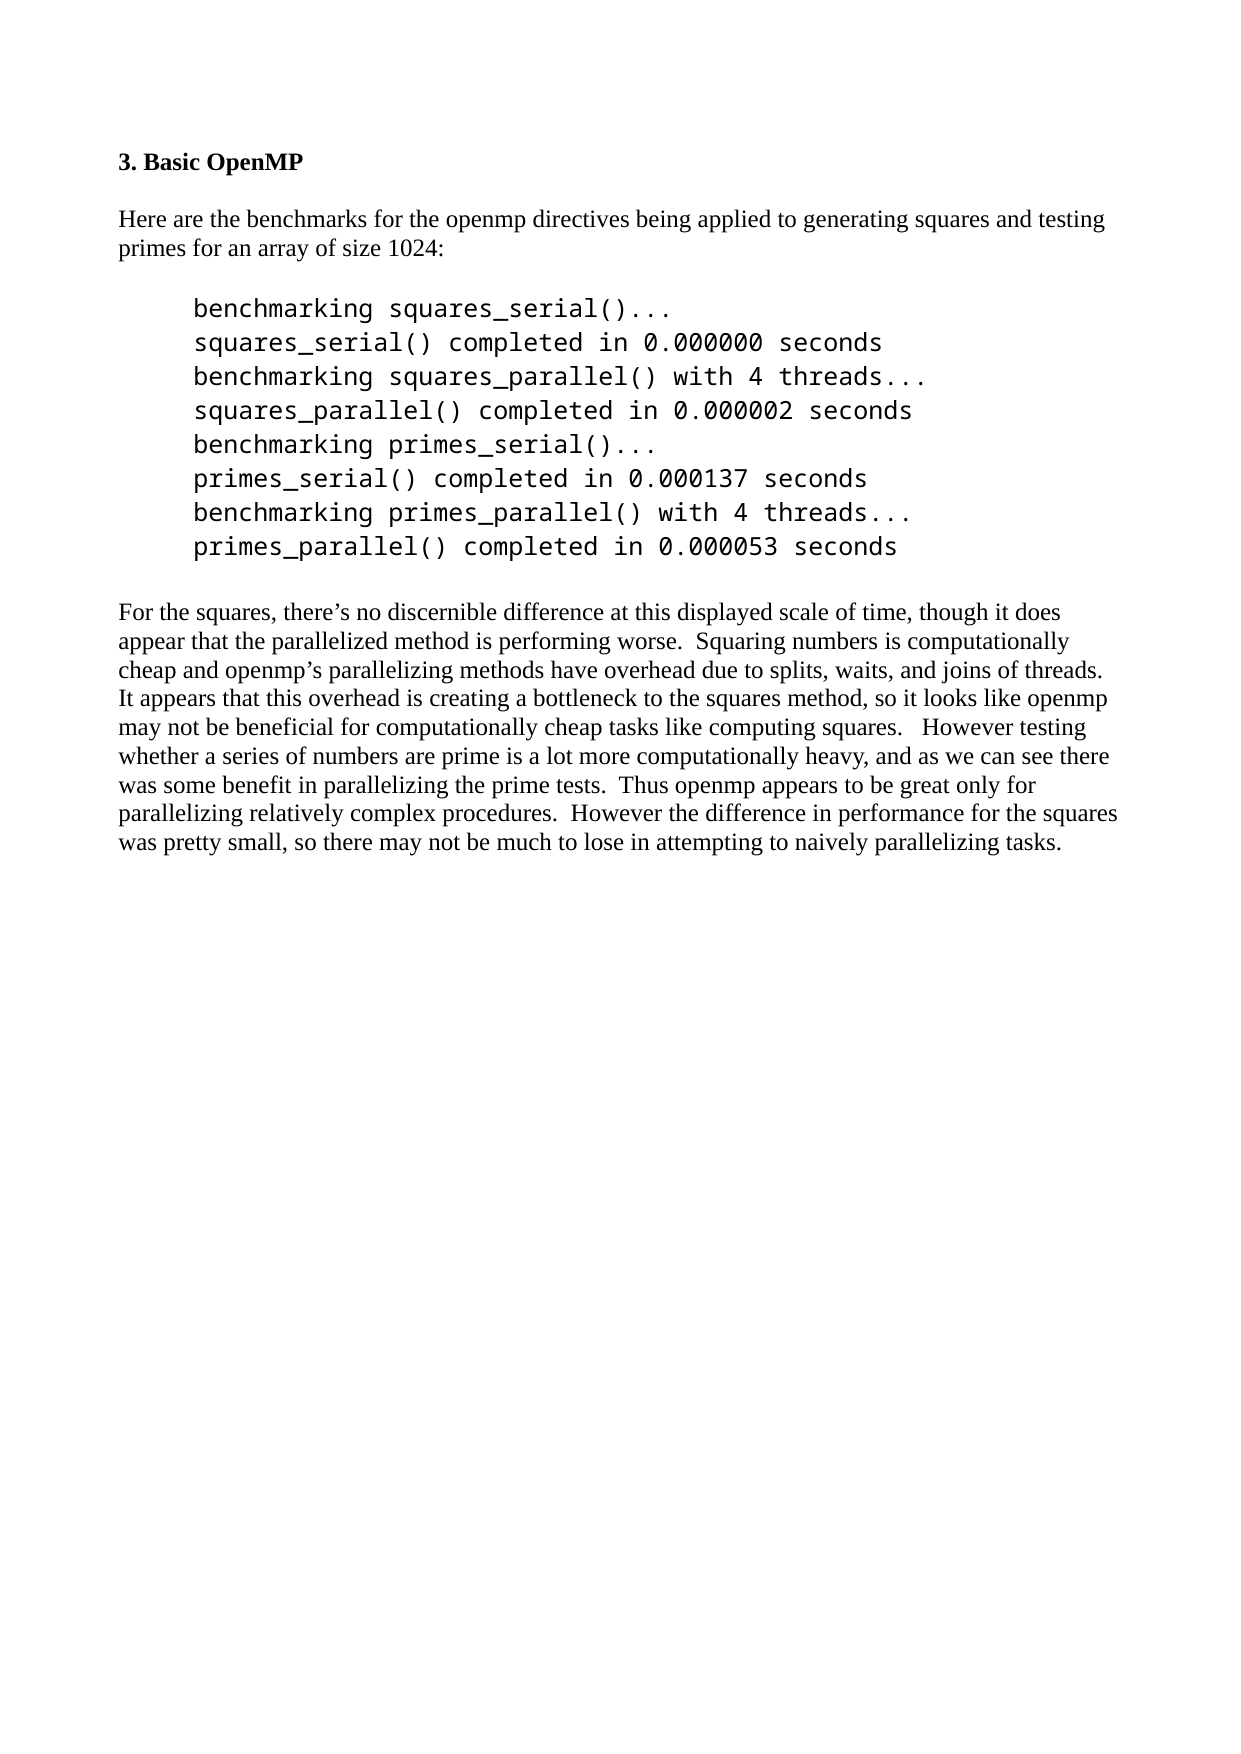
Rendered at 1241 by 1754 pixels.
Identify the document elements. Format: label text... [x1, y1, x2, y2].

text primes_serial() completed in 0.000137 seconds [193, 461, 1122, 495]
text Here are the benchmarks for the openmp directives being applied to generating squares and testing primes for an array of size 1024: [118, 204, 1122, 262]
text squares_parallel() completed in 0.000002 seconds [193, 393, 1122, 427]
text benchmarking squares_serial()... [193, 291, 1122, 325]
text benchmarking squares_parallel() with 4 threads... [193, 359, 1122, 393]
text 3. Basic OpenMP [118, 147, 1122, 176]
text For the squares, there’s no discernible difference at this displayed scale of time, though it does appear that the parallelized method is performing worse. Squaring numbers is computationally cheap and openmp’s parallelizing methods have overhead due to splits, waits, and joins of threads. It appears that this overhead is creating a bottleneck to the squares method, so it looks like openmp may not be beneficial for computationally cheap tasks like computing squares. However testing whether a series of numbers are prime is a lot more computationally heavy, and as we can see there was some benefit in parallelizing the prime tests. Thus openmp appears to be great only for parallelizing relatively complex procedures. However the difference in performance for the squares was pretty small, so there may not be much to lose in attempting to naively parallelizing tasks. [118, 597, 1122, 856]
text benchmarking primes_serial()... [193, 427, 1122, 461]
text primes_parallel() completed in 0.000053 seconds [193, 529, 1122, 563]
text benchmarking primes_parallel() with 4 threads... [193, 495, 1122, 529]
text squares_serial() completed in 0.000000 seconds [193, 325, 1122, 359]
